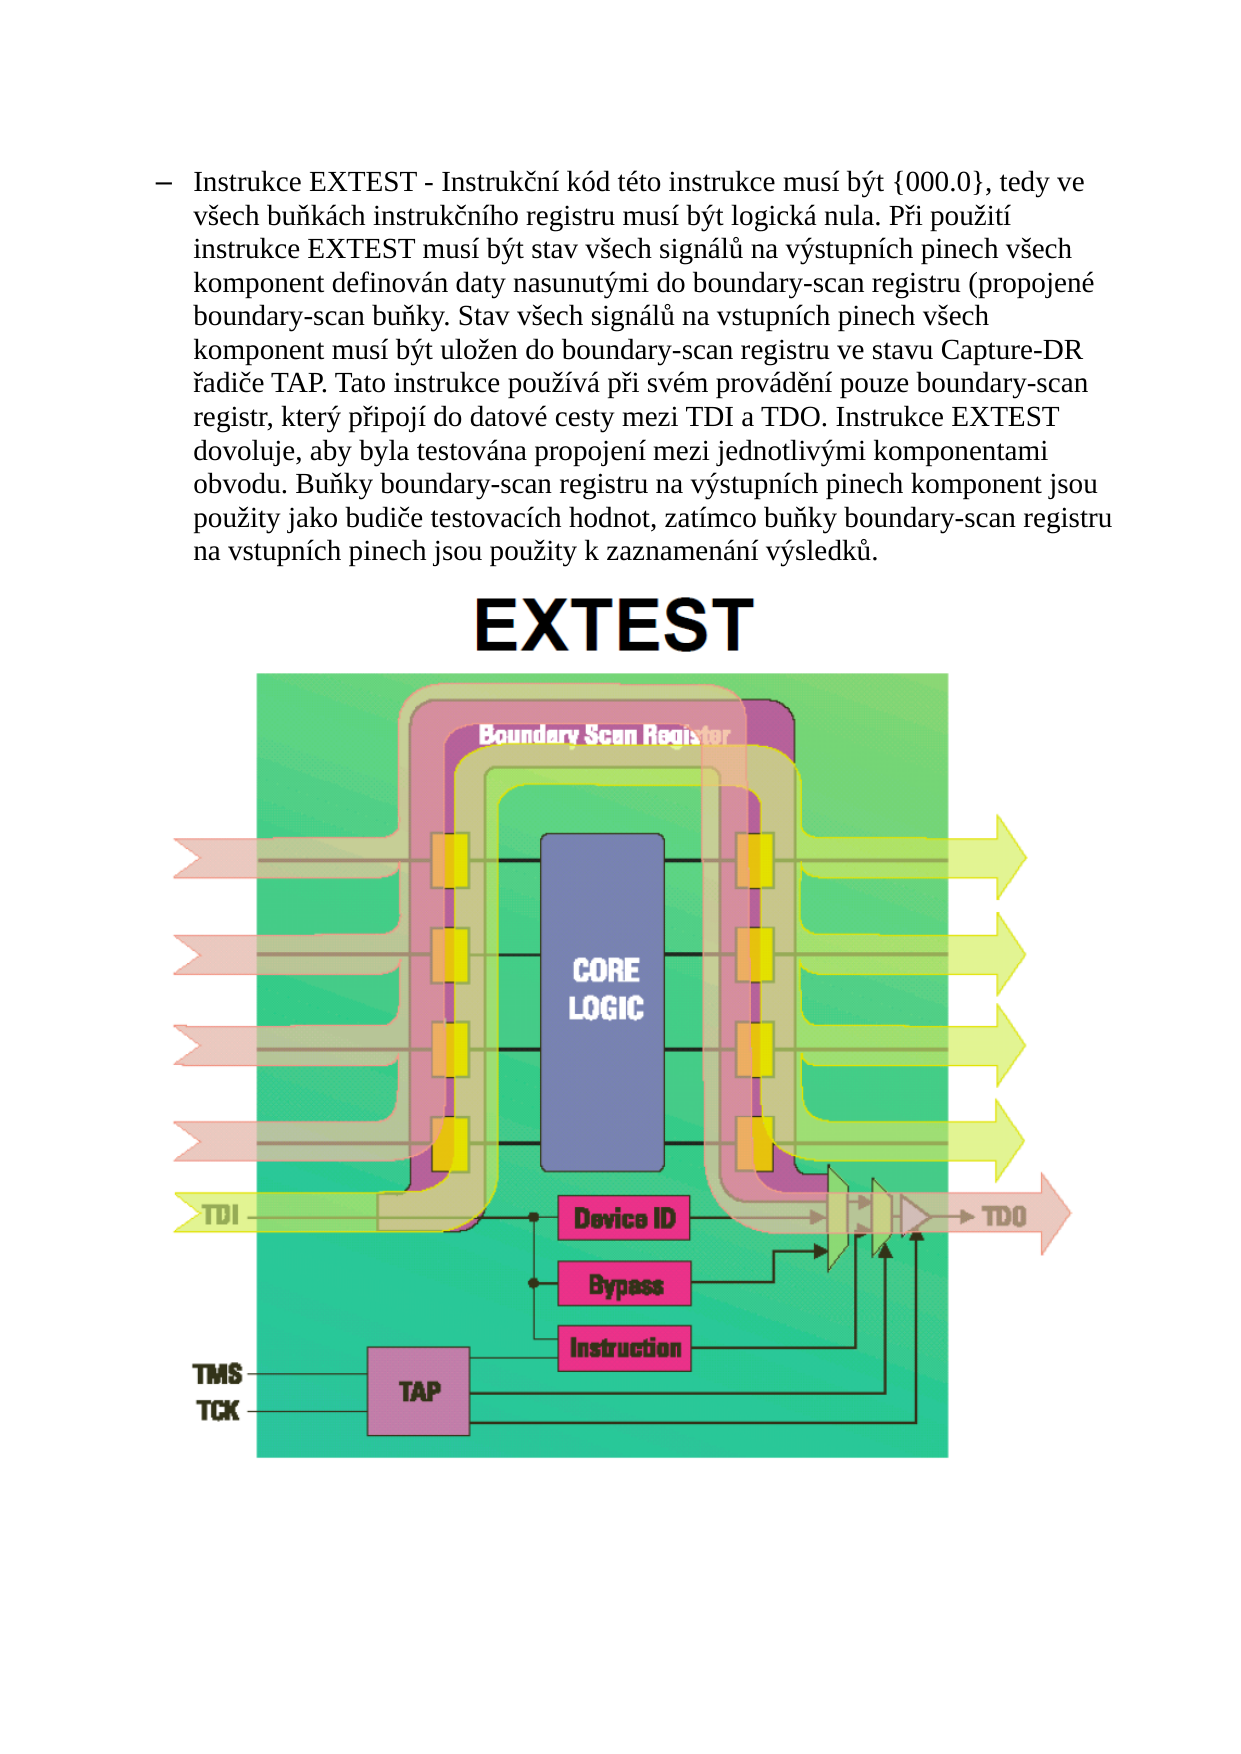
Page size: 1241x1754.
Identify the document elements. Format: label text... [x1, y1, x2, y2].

picture [136, 579, 1104, 1461]
list Instrukce EXTEST - Instrukční kód této instrukce musí být {000.0}, tedy ve všech buňkách instrukčního registru musí být logická nula. Při použití instrukce EXTEST musí být stav všech signálů na výstupních pinech všech komponent definován daty nasunutými do boundary-scan registru (propojené boundary-scan buňky. Stav všech signálů na vstupních pinech všech komponent musí být uložen do boundary-scan registru ve stavu Capture-DR řadiče TAP. Tato instrukce používá při svém provádění pouze boundary-scan registr, který připojí do datové cesty mezi TDI a TDO. Instrukce EXTEST dovoluje, aby byla testována propojení mezi jednotlivými komponentami obvodu. Buňky boundary-scan registru na výstupních pinech komponent jsou použity jako budiče testovacích hodnot, zatímco buňky boundary-scan registru na vstupních pinech jsou použity k zaznamenání výsledků. [156, 164, 1122, 567]
